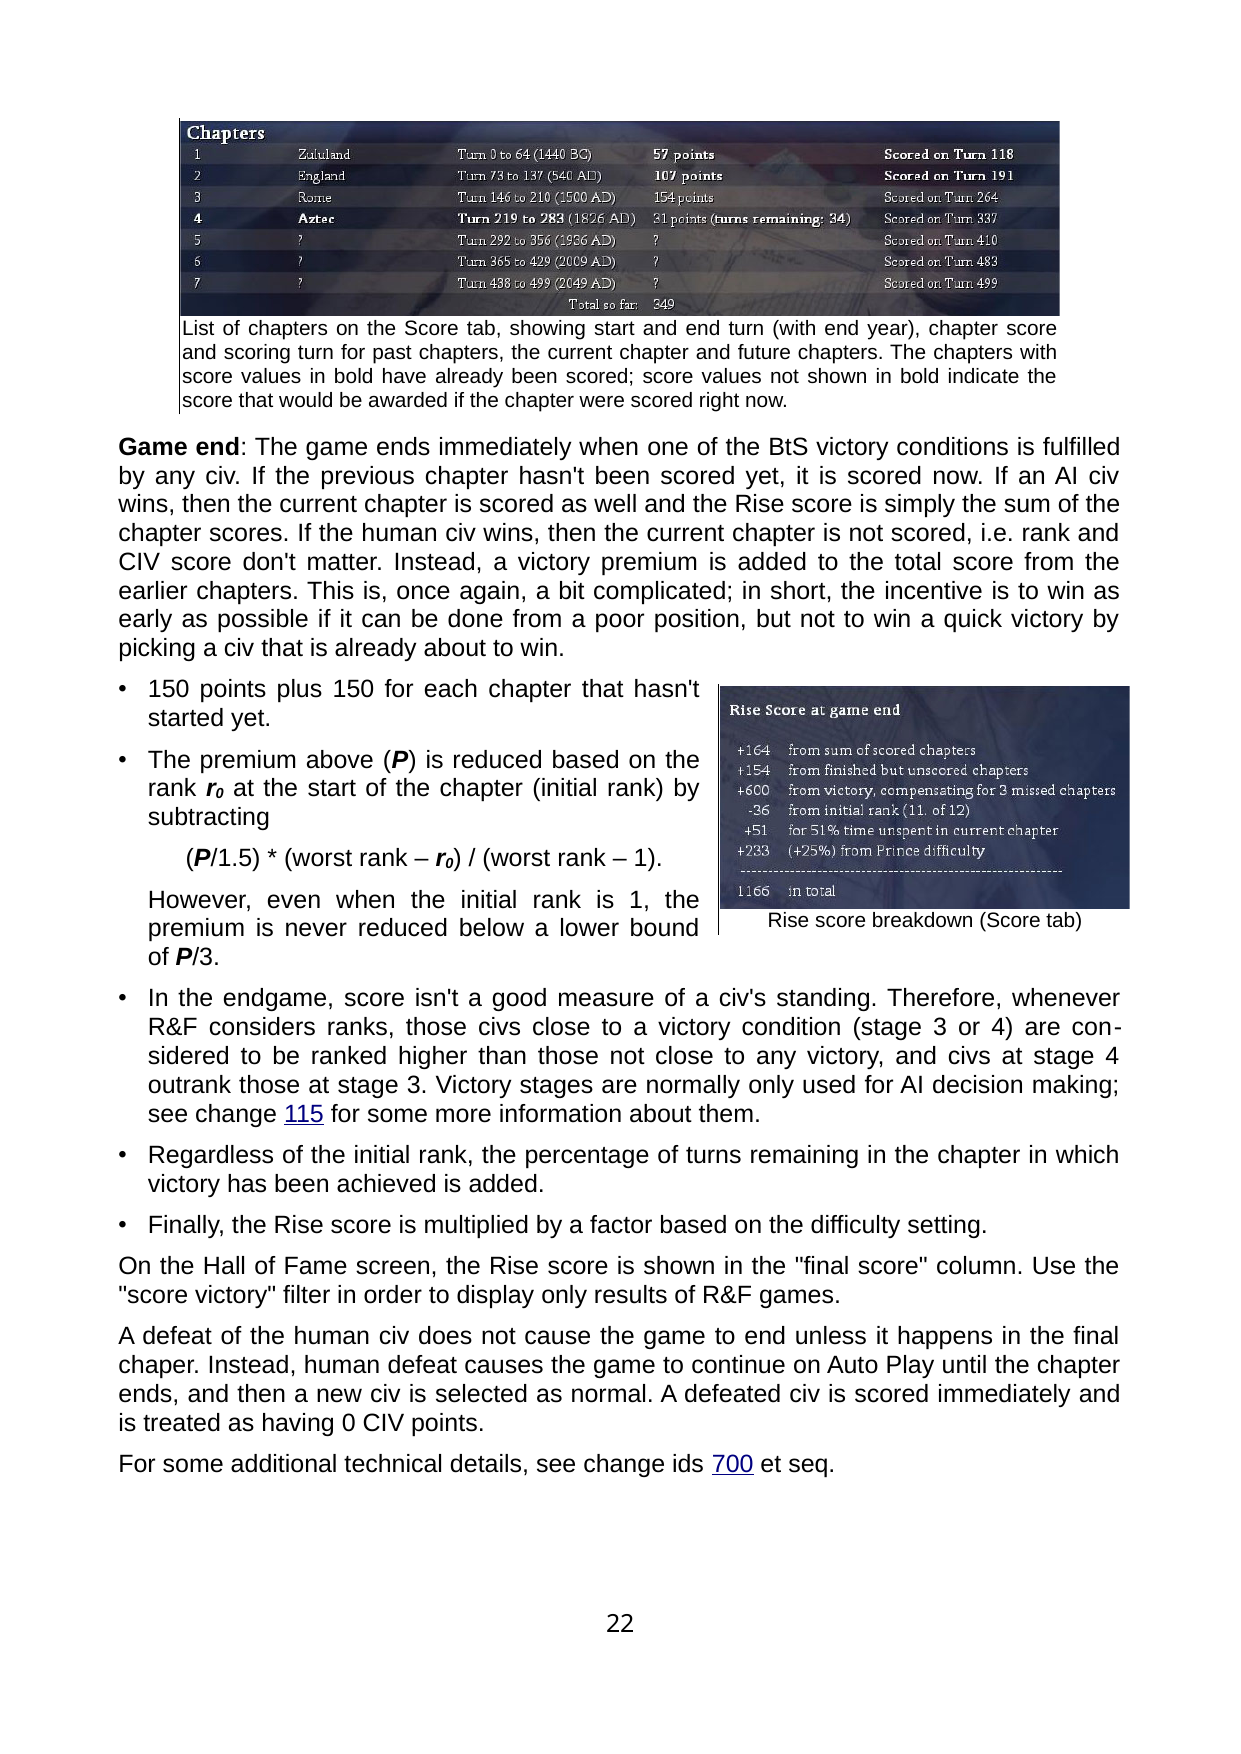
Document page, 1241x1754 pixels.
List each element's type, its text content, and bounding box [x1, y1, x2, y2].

list The premium above (P) is reduced based on the rank r0 at the start of the chapter (initial rank) by subtracting [118, 744, 718, 831]
list 150 points plus 150 for each chapter that hasn't started yet. [118, 674, 1131, 935]
list Finally, the Rise score is multiplied by a factor based on the difficulty setting. [118, 1210, 1122, 1239]
text List of chapters on the Score tab, showing start and end turn (with end year), chapter score and scoring turn for past chapters, the current chapter and future chapters. The chapters with score values in bold have already been scored; score values not shown in bold indicate the score that would be awarded if the chapter were scored right now. [182, 316, 1058, 411]
list Rise score breakdown (Score tab) [721, 909, 1128, 932]
text For some additional technical details, see change ids 700 et seq. [118, 1449, 1122, 1477]
list However, even when the initial rank is 1, the premium is never reduced below a lower bound of P/3. [118, 885, 1122, 971]
list In the endgame, score isn't a good measure of a civ's standing. Therefore, whenever R&F considers ranks, those civs close to a victory condition (stage 3 or 4) are con­sidered to be ranked higher than those not close to any victory, and civs at stage 4 outrank those at stage 3. Victory stages are normally only used for AI decision making; see change 115 for some more information about them. [118, 983, 1122, 1127]
picture [180, 121, 1060, 316]
list (P/1.5) * (worst rank – r0) / (worst rank – 1). [118, 843, 718, 872]
text On the Hall of Fame screen, the Rise score is shown in the "final score" column. Use the "score victory" filter in order to display only results of R&F games. [118, 1251, 1122, 1309]
text Game end: The game ends immediately when one of the BtS victory conditions is fulfilled by any civ. If the previous chapter hasn't been scored yet, it is scored now. If an AI civ wins, then the current chapter is scored as well and the Rise score is simply the sum of the chapter scores. If the human civ wins, then the current chapter is not scored, i.e. rank and CIV score don't matter. Instead, a victory premium is added to the total score from the earlier chapters. This is, once again, a bit complicated; in short, the incentive is to win as early as possible if it can be done from a poor position, but not to win a quick victory by picking a civ that is already about to win. [118, 118, 1122, 662]
picture [720, 686, 1130, 909]
list Regardless of the initial rank, the percentage of turns remaining in the chapter in which victory has been achieved is added. [118, 1140, 1122, 1197]
text A defeat of the human civ does not cause the game to end unless it happens in the final chaper. Instead, human defeat causes the game to continue on Auto Play until the chapter ends, and then a new civ is selected as normal. A defeated civ is scored immediately and is treated as having 0 CIV points. [118, 1321, 1122, 1436]
